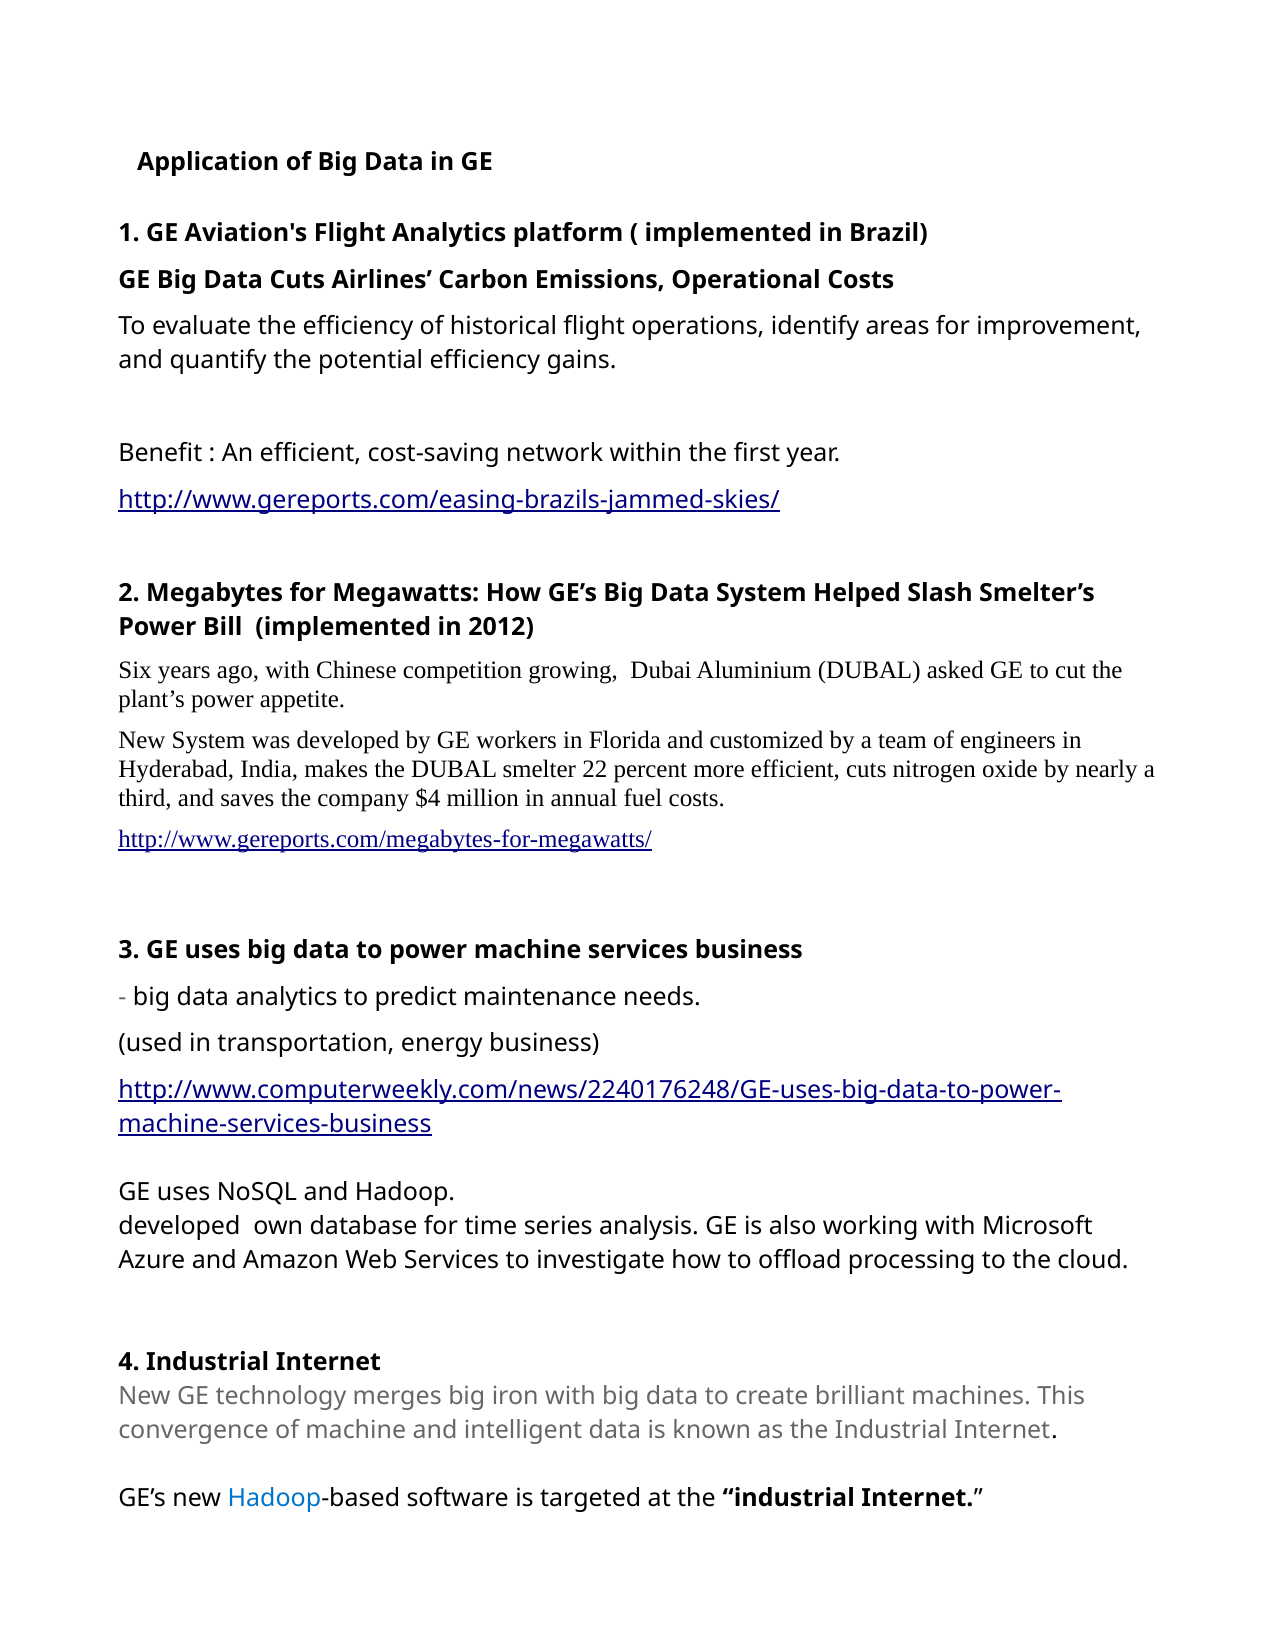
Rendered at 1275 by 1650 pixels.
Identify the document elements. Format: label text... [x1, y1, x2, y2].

text http://www.gereports.com/easing-brazils-jammed-skies/ [118, 482, 1157, 516]
text New System was developed by GE workers in Florida and customized by a team of engineers in Hyderabad, India, makes the DUBAL smelter 22 percent more efficient, cuts nitrogen oxide by nearly a third, and saves the company $4 million in annual fuel costs. [118, 725, 1157, 812]
text http://www.gereports.com/megabytes-for-megawatts/ [118, 824, 1157, 853]
text developed own database for time series analysis. GE is also working with Microsoft Azure and Amazon Web Services to investigate how to offload processing to the cloud. [118, 1207, 1157, 1276]
text 2. Megabytes for Megawatts: How GE’s Big Data System Helped Slash Smelter’s Power Bill (implemented in 2012) [118, 575, 1157, 643]
text GE uses NoSQL and Hadoop. [118, 1173, 1157, 1207]
text http://www.computerweekly.com/news/2240176248/GE-uses-big-data-to-power-machine-services-business [118, 1071, 1157, 1139]
subtitle Application of Big Data in GE [137, 143, 1157, 177]
text New GE technology merges big iron with big data to create brilliant machines. This convergence of machine and intelligent data is known as the Industrial Internet. [118, 1378, 1157, 1446]
text Six years ago, with Chinese competition growing, Dubai Aluminium (DUBAL) asked GE to cut the plant’s power appetite. [118, 655, 1157, 713]
subtitle 1. GE Aviation's Flight Analytics platform ( implemented in Brazil) [118, 215, 1157, 249]
subtitle 3. GE uses big data to power machine services business [118, 932, 1157, 966]
text GE’s new Hadoop-based software is targeted at the “industrial Internet.” [118, 1480, 1157, 1514]
text Benefit : An efficient, cost-saving network within the first year. [118, 435, 1157, 469]
text - big data analytics to predict maintenance needs. [118, 978, 1157, 1012]
text GE Big Data Cuts Airlines’ Carbon Emissions, Operational Costs [118, 261, 1157, 295]
text 4. Industrial Internet [118, 1344, 1157, 1378]
text (used in transportation, energy business) [118, 1025, 1157, 1059]
text To evaluate the efficiency of historical flight operations, identify areas for improvement, and quantify the potential efficiency gains. [118, 308, 1157, 376]
